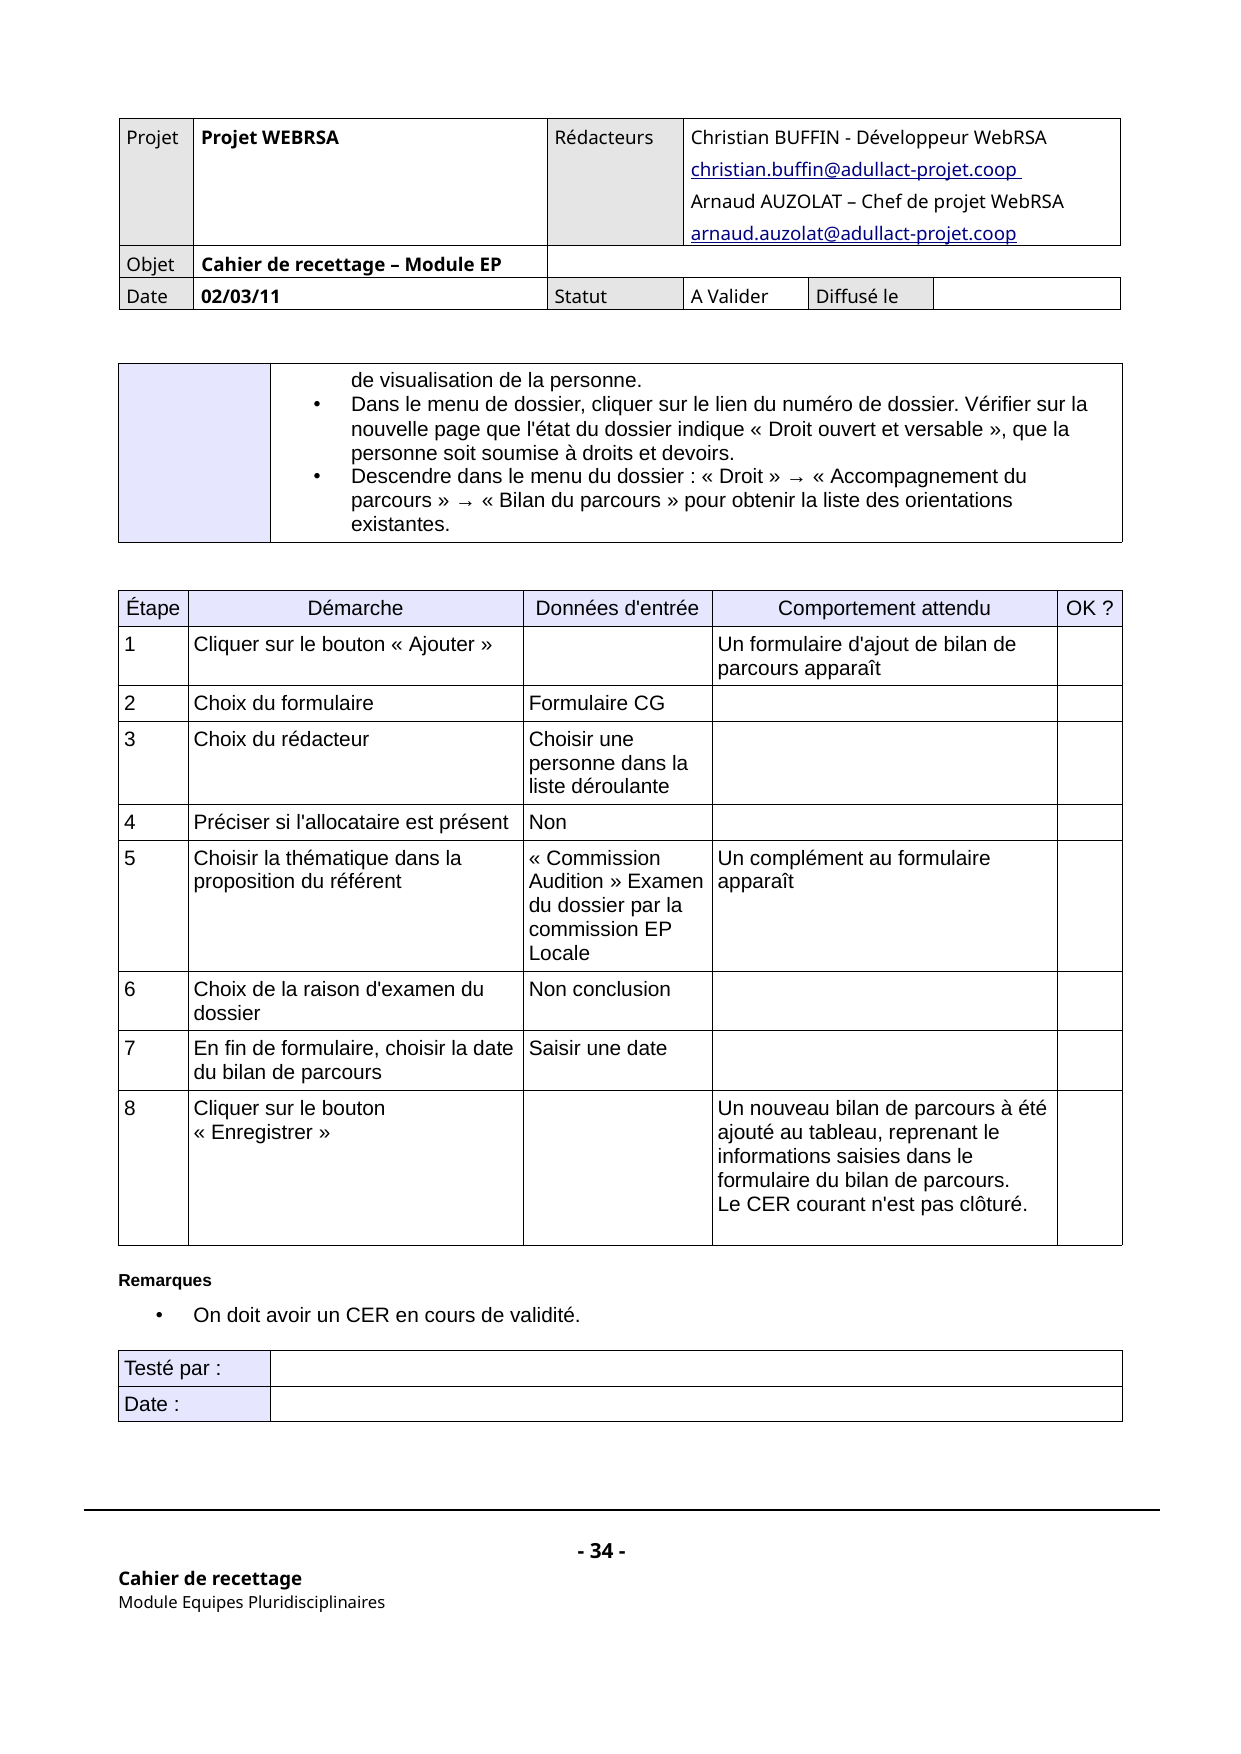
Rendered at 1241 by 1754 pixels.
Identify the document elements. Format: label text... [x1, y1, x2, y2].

table_header Testé par : [119, 1351, 270, 1386]
table_cell Cliquer sur le bouton « Ajouter » [189, 627, 523, 685]
table_cell [271, 1387, 1122, 1421]
table_header [271, 1351, 1122, 1386]
table_cell La personne doit posséder un contrat d'insertion validé dans une structure référente liée à celle de sa dernière orientation validée. Pour trouver cette personne, une possibilité est d'aller dans le menu « Recherches » → « Par contrat » → « Par CER », de cliquer sur le bouton « Rechercher ». Dans les résultats, il faudra s'assurer que la personne ait bien un contrat avec une date de validation (avant-dernière colonne, « Décision »). Lorsqu'une ligne est trouvée, cliquer sur le bouton « Voir » afin d'arriver sur la page de visualisation de la personne. Dans le menu de dossier, cliquer sur le lien du numéro de dossier. Vérifier sur la nouvelle page que l'état du dossier indique « Droit ouvert et versable », que la personne soit soumise à droits et devoirs. Descendre dans le menu du dossier : « Droit » → « Accompagnement du parcours » → « Bilan du parcours » pour obtenir la liste des orientations existantes. [271, 364, 1122, 542]
table_cell 4 [119, 805, 188, 839]
table_header OK ? [1058, 591, 1122, 626]
table_cell Préciser si l'allocataire est présent [189, 805, 523, 839]
table_cell Choix du rédacteur [189, 722, 523, 804]
table_cell Choix de la raison d'examen du dossier [189, 972, 523, 1030]
list On doit avoir un CER en cours de validité. [156, 1302, 1122, 1326]
table_cell 6 [119, 972, 188, 1030]
subtitle Remarques [118, 1270, 1122, 1290]
table_header Comportement attendu [713, 591, 1057, 626]
table_cell [713, 722, 1057, 804]
table_cell 7 [119, 1031, 188, 1090]
table_cell [713, 972, 1057, 1030]
table_cell Un complément au formulaire apparaît [713, 841, 1057, 971]
table_cell 1 [119, 627, 188, 685]
table_cell [713, 1031, 1057, 1090]
table_cell [1058, 722, 1122, 804]
table_cell [1058, 841, 1122, 971]
table_cell [713, 805, 1057, 839]
table_cell En fin de formulaire, choisir la date du bilan de parcours [189, 1031, 523, 1090]
table_cell [524, 627, 712, 685]
table_cell [1058, 972, 1122, 1030]
table_cell Un formulaire d'ajout de bilan de parcours apparaît [713, 627, 1057, 685]
table_cell [1058, 1031, 1122, 1090]
table_cell Formulaire CG [524, 686, 712, 721]
table_cell [713, 686, 1057, 721]
table_header Données d'entrée [524, 591, 712, 626]
table_cell 2 [119, 686, 188, 721]
table_header Étape [119, 591, 188, 626]
table_cell [1058, 805, 1122, 839]
table_header Démarche [189, 591, 523, 626]
table_cell [524, 1091, 712, 1245]
table_cell [1058, 686, 1122, 721]
table_cell Cliquer sur le bouton « Enregistrer » [189, 1091, 523, 1245]
table_cell Un nouveau bilan de parcours à été ajouté au tableau, reprenant le informations saisies dans le formulaire du bilan de parcours. Le CER courant n'est pas clôturé. [713, 1091, 1057, 1245]
table_cell 5 [119, 841, 188, 971]
table_cell Non conclusion [524, 972, 712, 1030]
table_cell « Commission Audition » Examen du dossier par la commission EP Locale [524, 841, 712, 971]
table_cell Choix du formulaire [189, 686, 523, 721]
table_cell [1058, 627, 1122, 685]
table_cell Choisir une personne dans la liste déroulante [524, 722, 712, 804]
table_cell [1058, 1091, 1122, 1245]
table_cell Non [524, 805, 712, 839]
table_cell [119, 364, 270, 542]
table_cell Saisir une date [524, 1031, 712, 1090]
table_cell 8 [119, 1091, 188, 1245]
table_cell 3 [119, 722, 188, 804]
table_cell Date : [119, 1387, 270, 1421]
table_cell Choisir la thématique dans la proposition du référent [189, 841, 523, 971]
